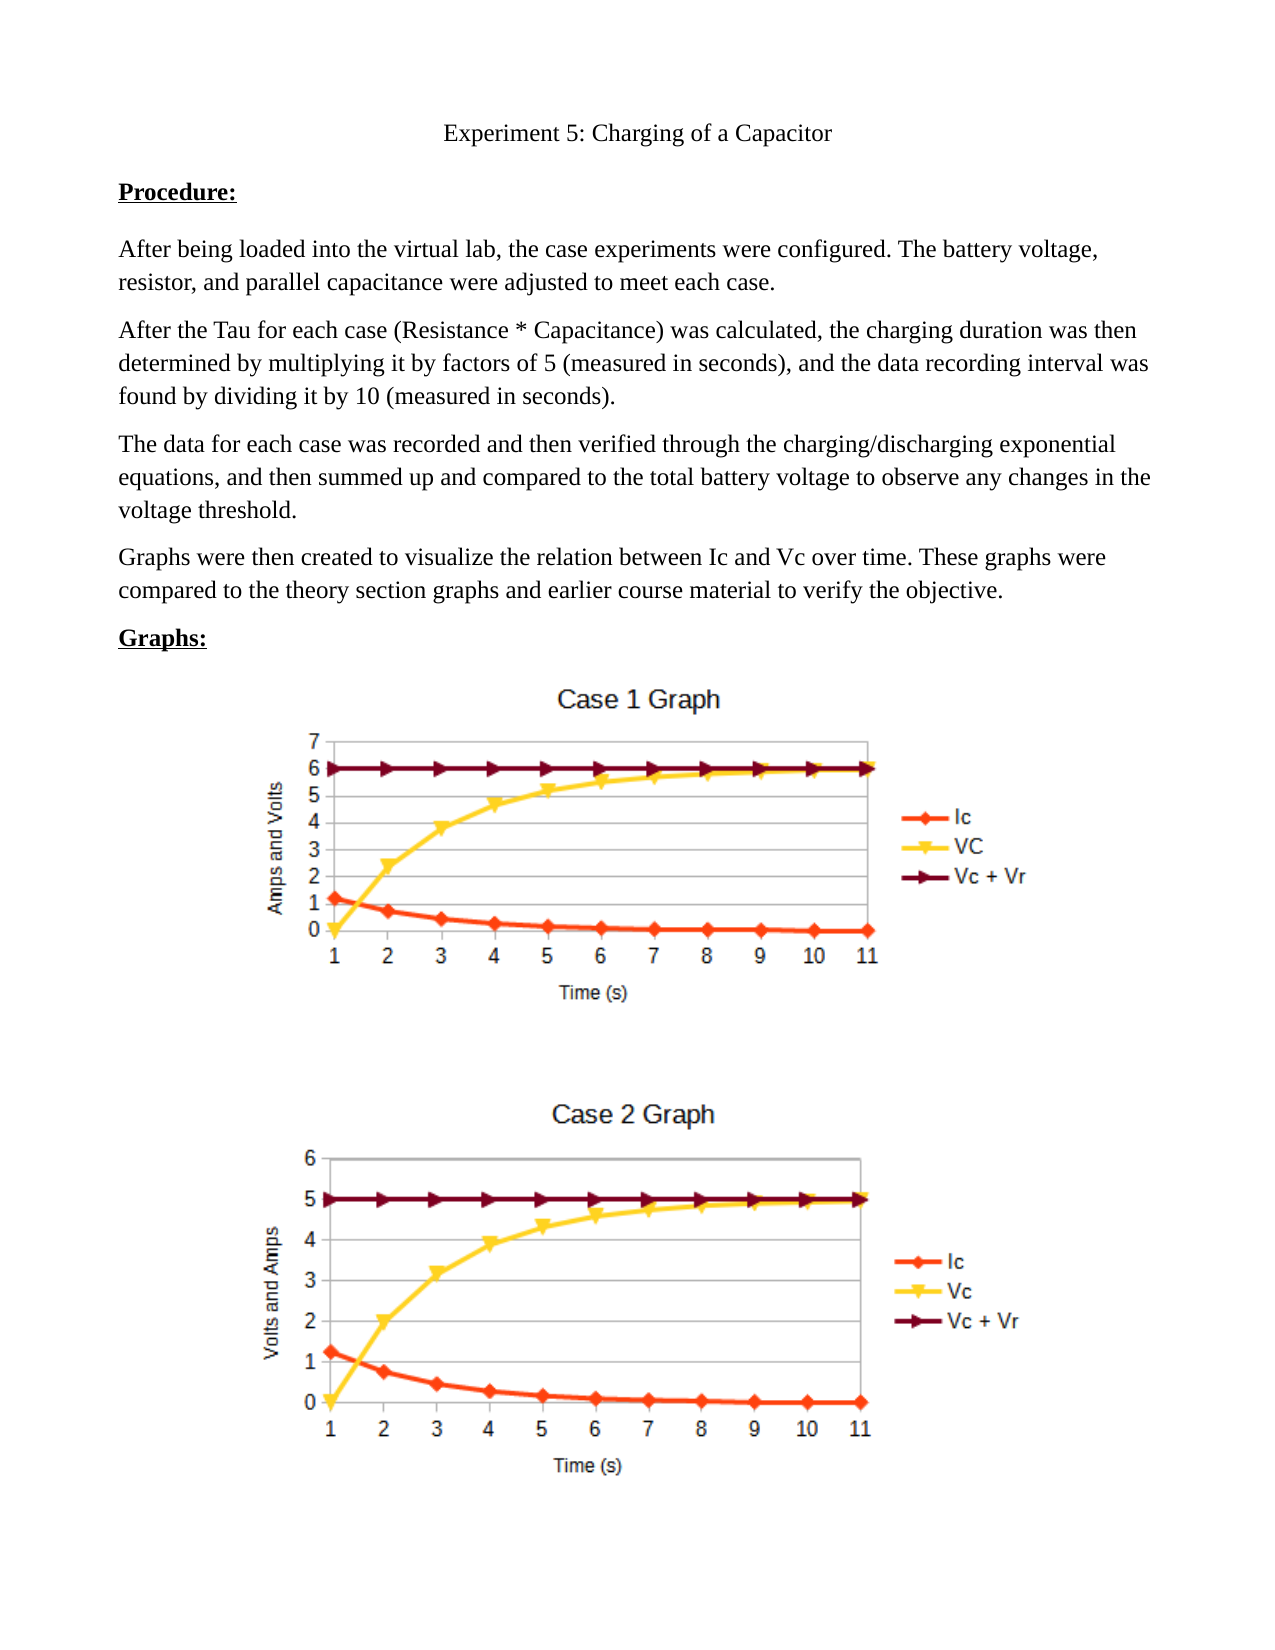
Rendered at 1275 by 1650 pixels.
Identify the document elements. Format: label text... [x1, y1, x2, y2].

text Graphs were then created to visualize the relation between Ic and Vc over time. These graphs were compared to the theory section graphs and earlier course material to verify the objective. [118, 542, 1157, 604]
text The data for each case was recorded and then verified through the charging/discharging exponential equations, and then summed up and compared to the total battery voltage to observe any changes in the voltage threshold. [118, 429, 1157, 523]
text Procedure: [118, 177, 1157, 206]
text After the Tau for each case (Resistance * Capacitance) was calculated, the charging duration was then determined by multiplying it by factors of 5 (measured in seconds), and the data recording interval was found by dividing it by 10 (measured in seconds). [118, 315, 1157, 410]
picture [232, 660, 1043, 1034]
text Graphs: [118, 623, 1157, 652]
text After being loaded into the virtual lab, the case experiments were configured. The battery voltage, resistor, and parallel capacitance were adjusted to meet each case. [118, 234, 1157, 296]
picture [228, 1075, 1037, 1507]
